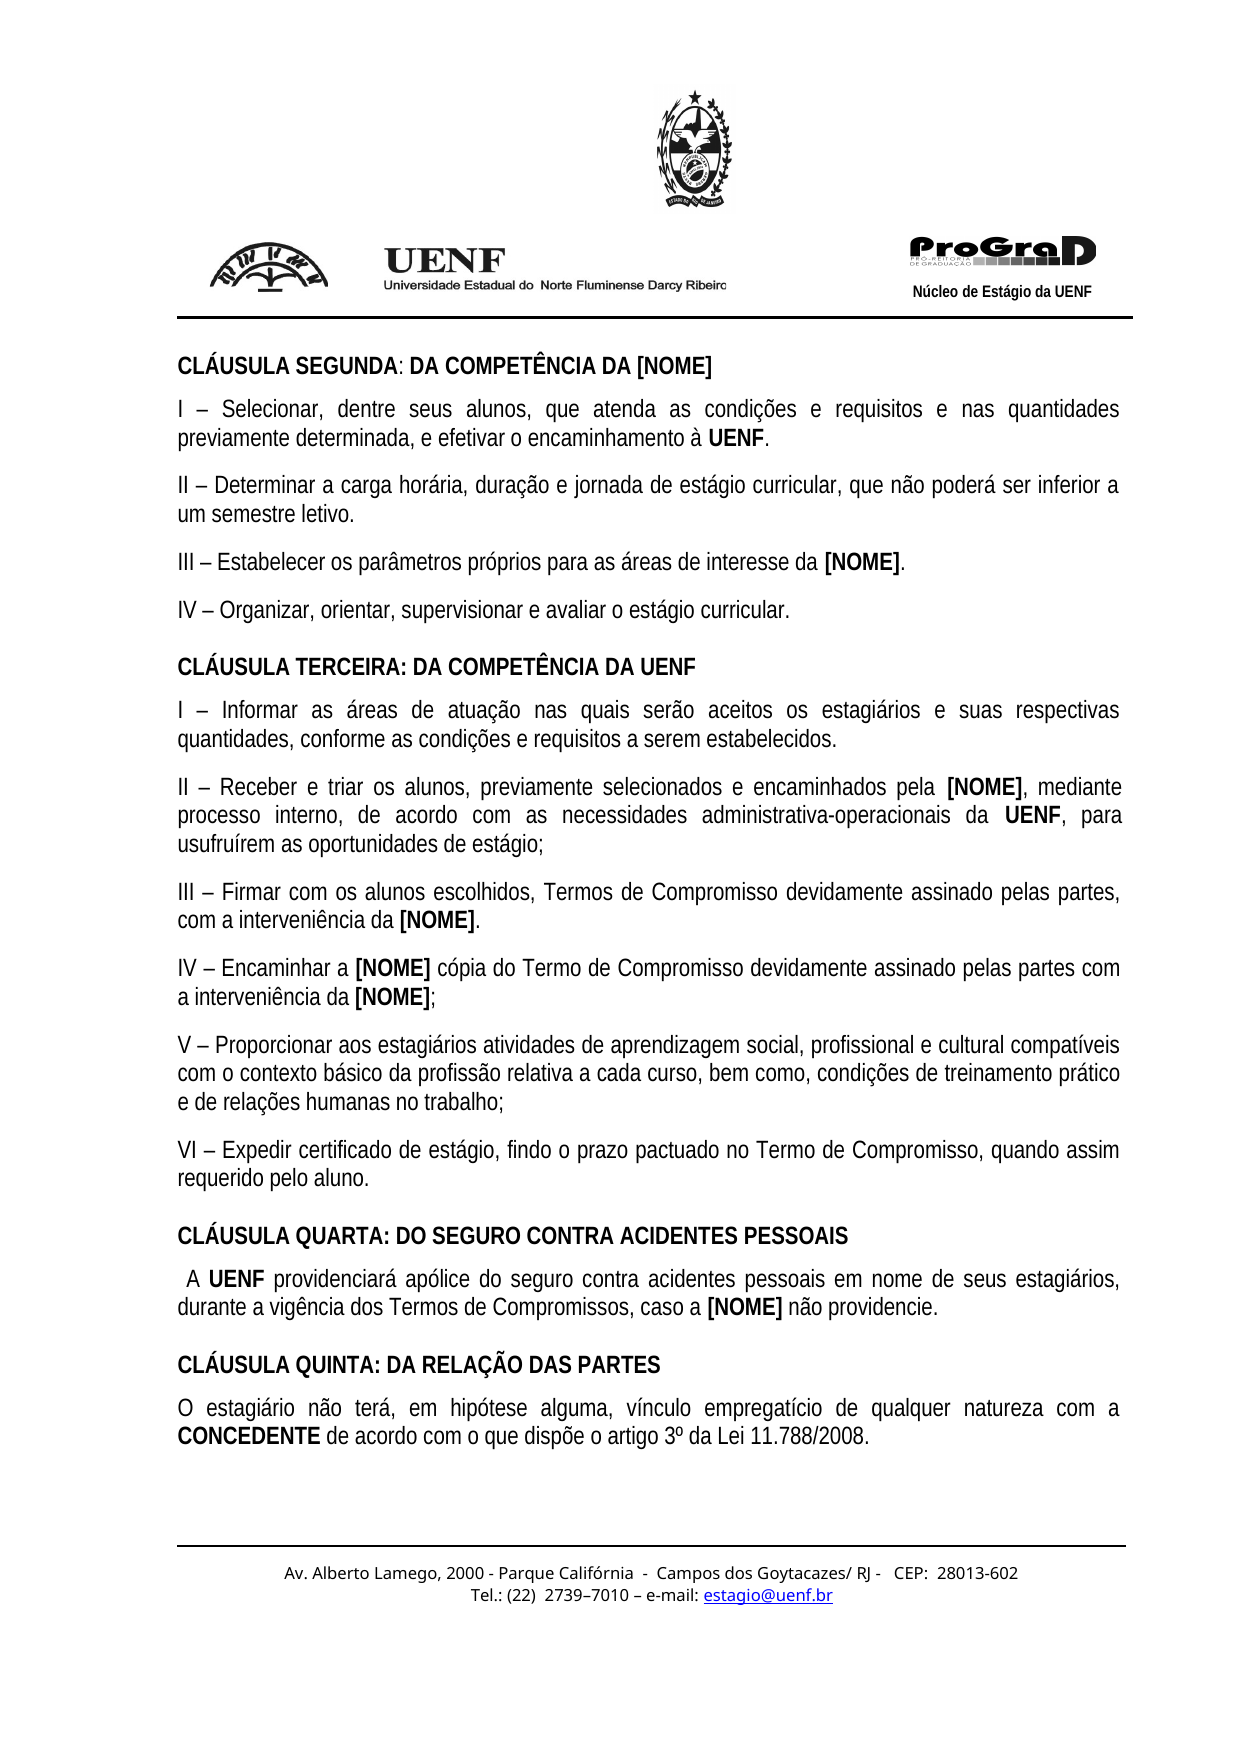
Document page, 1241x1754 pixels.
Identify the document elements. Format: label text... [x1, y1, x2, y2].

picture [209, 242, 328, 292]
text V – Proporcionar aos estagiários atividades de aprendizagem social, profissional e cultural compatíveis com o contexto básico da profissão relativa a cada curso, bem como, condições de treinamento prático e de relações humanas no trabalho; [177, 1029, 1122, 1116]
text I – Informar as áreas de atuação nas quais serão aceitos os estagiários e suas respectivas quantidades, conforme as condições e requisitos a serem estabelecidos. [177, 695, 1122, 752]
text A UENF providenciará apólice do seguro contra acidentes pessoais em nome de seus estagiários, durante a vigência dos Termos de Compromissos, caso a [NOME] não providencie. [177, 1264, 1122, 1321]
text IV – Encaminhar a [NOME] cópia do Termo de Compromisso devidamente assinado pelas partes com a interveniência da [NOME]; [177, 953, 1122, 1010]
text II – Receber e triar os alunos, previamente selecionados e encaminhados pela [NOME], mediante processo interno, de acordo com as necessidades administrativa-operacionais da UENF, para usufruírem as oportunidades de estágio; [177, 772, 1122, 857]
text III – Firmar com os alunos escolhidos, Termos de Compromisso devidamente assinado pelas partes, com a interveniência da [NOME]. [177, 877, 1122, 934]
text I – Selecionar, dentre seus alunos, que atenda as condições e requisitos e nas quantidades previamente determinada, e efetivar o encaminhamento à UENF. [177, 394, 1122, 451]
picture [653, 84, 736, 214]
text II – Determinar a carga horária, duração e jornada de estágio curricular, que não poderá ser inferior a um semestre letivo. [177, 471, 1122, 528]
text CLÁUSULA TERCEIRA: DA COMPETÊNCIA DA UENF [177, 652, 1122, 681]
text CLÁUSULA SEGUNDA: DA COMPETÊNCIA DA [NOME] [177, 351, 1122, 380]
text IV – Organizar, orientar, supervisionar e avaliar o estágio curricular. [177, 595, 1122, 623]
text CLÁUSULA QUINTA: DA RELAÇÃO DAS PARTES [177, 1349, 1122, 1378]
picture [384, 248, 727, 292]
text VI – Expedir certificado de estágio, findo o prazo pactuado no Termo de Compromisso, quando assim requerido pelo aluno. [177, 1135, 1122, 1192]
text O estagiário não terá, em hipótese alguma, vínculo empregatício de qualquer natureza com a CONCEDENTE de acordo com o que dispõe o artigo 3º da Lei 11.788/2008. [177, 1393, 1122, 1450]
text III – Estabelecer os parâmetros próprios para as áreas de interesse da [NOME]. [177, 547, 1122, 576]
text CLÁUSULA QUARTA: DO SEGURO CONTRA ACIDENTES PESSOAIS [177, 1221, 1122, 1249]
